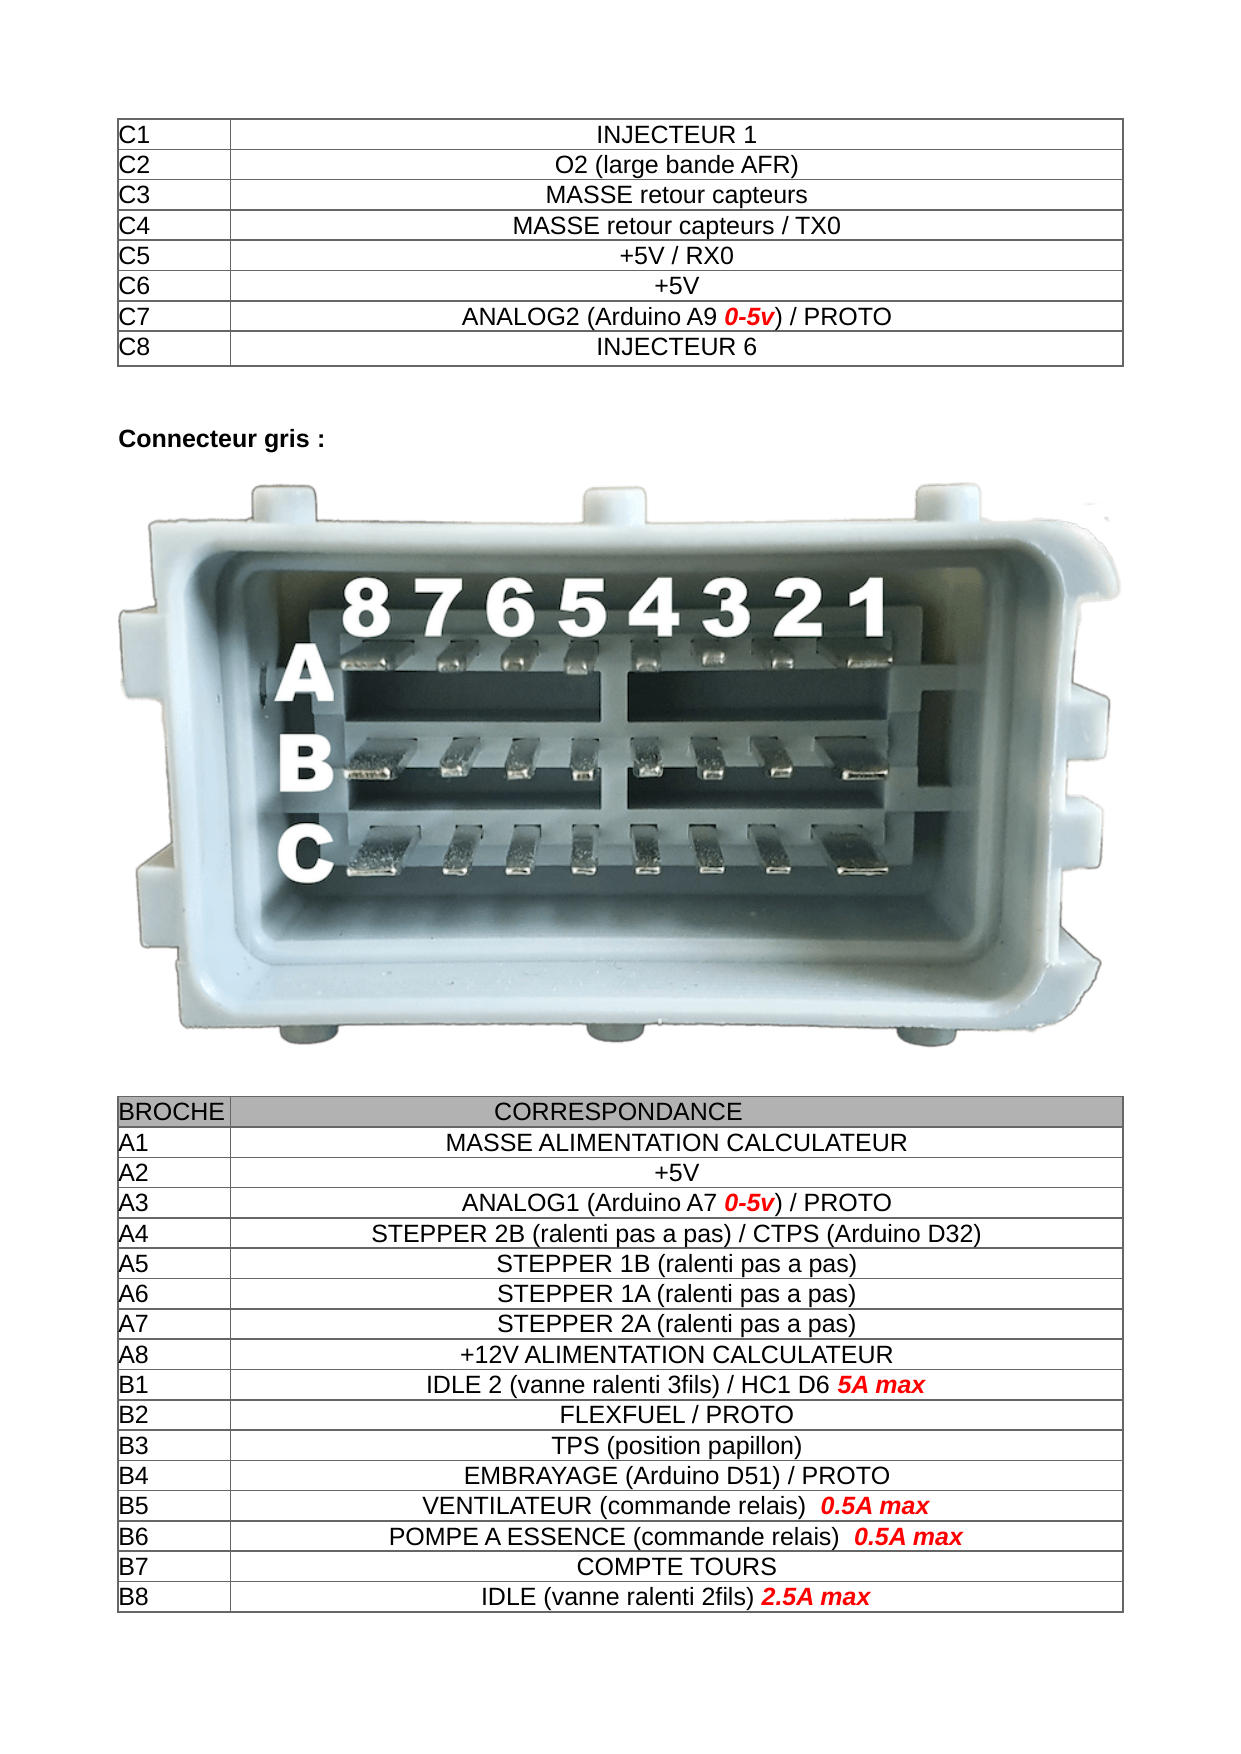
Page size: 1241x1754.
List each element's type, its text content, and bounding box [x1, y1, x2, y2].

table_cell A7 [119, 1310, 230, 1338]
table_cell INJECTEUR 1 [231, 120, 1122, 148]
table_cell A3 [119, 1188, 230, 1217]
table_cell +5V [231, 271, 1122, 300]
table_cell C7 [119, 302, 230, 330]
table_cell ANALOG2 (Arduino A9 0-5v) / PROTO [231, 302, 1122, 330]
table_cell B3 [119, 1431, 230, 1459]
table_cell ANALOG1 (Arduino A7 0-5v) / PROTO [231, 1188, 1122, 1217]
table_cell O2 (large bande AFR) [231, 150, 1122, 179]
table_cell C6 [119, 271, 230, 300]
table_cell STEPPER 2A (ralenti pas a pas) [231, 1310, 1122, 1338]
table_cell B2 [119, 1401, 230, 1429]
table_cell B5 [119, 1491, 230, 1520]
table_cell IDLE 2 (vanne ralenti 3fils) / HC1 D6 5A max [231, 1370, 1122, 1399]
table_header BROCHE [119, 1097, 230, 1126]
table_cell C2 [119, 150, 230, 179]
text Connecteur gris : [118, 424, 1122, 453]
table_cell A1 [119, 1128, 230, 1156]
table_cell A6 [119, 1279, 230, 1308]
table_header CORRESPONDANCE [231, 1097, 1122, 1126]
table_cell C3 [119, 180, 230, 209]
table_cell VENTILATEUR (commande relais) 0.5A max [231, 1491, 1122, 1520]
table_cell MASSE ALIMENTATION CALCULATEUR [231, 1128, 1122, 1156]
table_cell B4 [119, 1461, 230, 1490]
table_cell A8 [119, 1340, 230, 1368]
table_cell TPS (position papillon) [231, 1431, 1122, 1459]
table_cell C5 [119, 241, 230, 270]
table_cell MASSE retour capteurs / TX0 [231, 211, 1122, 239]
table_cell A5 [119, 1249, 230, 1278]
table_cell C8 [119, 332, 230, 365]
picture [118, 481, 1123, 1051]
table_cell INJECTEUR 6 [231, 332, 1122, 365]
table_cell POMPE A ESSENCE (commande relais) 0.5A max [231, 1522, 1122, 1550]
table_cell +12V ALIMENTATION CALCULATEUR [231, 1340, 1122, 1368]
table_cell STEPPER 1B (ralenti pas a pas) [231, 1249, 1122, 1278]
table_cell C1 [119, 120, 230, 148]
table_cell IDLE (vanne ralenti 2fils) 2.5A max [231, 1582, 1122, 1611]
table_cell EMBRAYAGE (Arduino D51) / PROTO [231, 1461, 1122, 1490]
table_cell A2 [119, 1158, 230, 1187]
table_cell MASSE retour capteurs [231, 180, 1122, 209]
table_cell B7 [119, 1552, 230, 1581]
table_cell B8 [119, 1582, 230, 1611]
table_cell FLEXFUEL / PROTO [231, 1401, 1122, 1429]
table_cell +5V / RX0 [231, 241, 1122, 270]
table_cell STEPPER 2B (ralenti pas a pas) / CTPS (Arduino D32) [231, 1219, 1122, 1247]
table_cell B1 [119, 1370, 230, 1399]
table_cell COMPTE TOURS [231, 1552, 1122, 1581]
table_cell A4 [119, 1219, 230, 1247]
table_cell +5V [231, 1158, 1122, 1187]
table_cell B6 [119, 1522, 230, 1550]
table_cell STEPPER 1A (ralenti pas a pas) [231, 1279, 1122, 1308]
table_cell C4 [119, 211, 230, 239]
